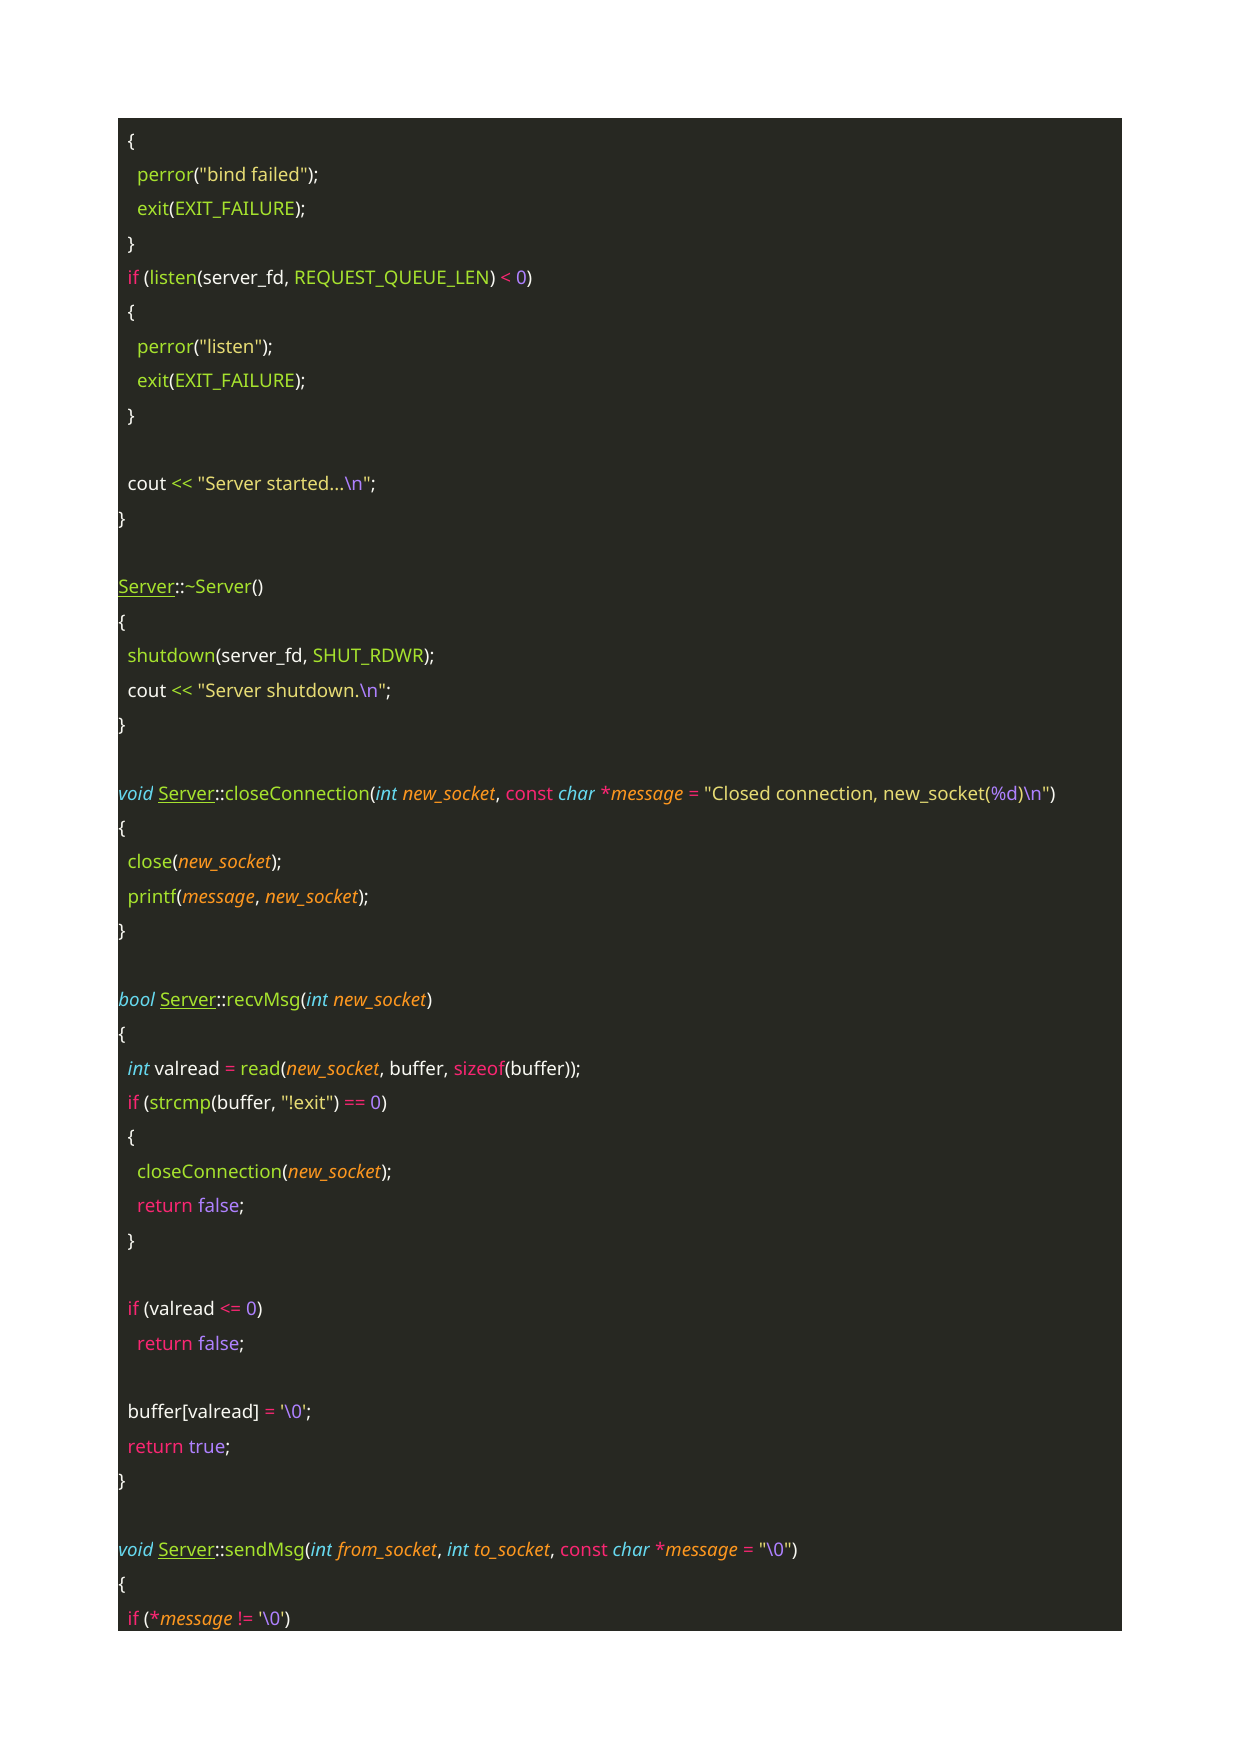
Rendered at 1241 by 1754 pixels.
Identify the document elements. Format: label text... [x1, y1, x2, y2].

text perror("listen"); [118, 324, 1122, 359]
text int valread = read(new_socket, buffer, sizeof(buffer)); [118, 1046, 1122, 1081]
text { [118, 1115, 1122, 1149]
text { [118, 1562, 1122, 1596]
text if (*message != '\0') [118, 1596, 1122, 1631]
text close(new_socket); [118, 840, 1122, 874]
text if (strcmp(buffer, "!exit") == 0) [118, 1081, 1122, 1115]
text cout << "Server started...\n"; [118, 462, 1122, 496]
text void Server::closeConnection(int new_socket, const char *message = "Closed connection, new_socket(%d)\n") [118, 771, 1122, 806]
text } [118, 393, 1122, 427]
text } [118, 496, 1122, 531]
text buffer[valread] = '\0'; [118, 1390, 1122, 1424]
text } [118, 1218, 1122, 1252]
text exit(EXIT_FAILURE); [118, 359, 1122, 393]
text return false; [118, 1321, 1122, 1356]
text { [118, 290, 1122, 324]
text closeConnection(new_socket); [118, 1149, 1122, 1184]
text { [118, 118, 1122, 152]
text return false; [118, 1184, 1122, 1218]
text } [118, 221, 1122, 256]
text if (valread <= 0) [118, 1287, 1122, 1321]
text shutdown(server_fd, SHUT_RDWR); [118, 634, 1122, 668]
text bool Server::recvMsg(int new_socket) [118, 977, 1122, 1012]
text perror("bind failed"); [118, 152, 1122, 187]
text cout << "Server shutdown.\n"; [118, 668, 1122, 702]
text } [118, 1459, 1122, 1493]
text exit(EXIT_FAILURE); [118, 187, 1122, 221]
text void Server::sendMsg(int from_socket, int to_socket, const char *message = "\0") [118, 1527, 1122, 1562]
text { [118, 599, 1122, 634]
text Server::~Server() [118, 565, 1122, 599]
text return true; [118, 1424, 1122, 1459]
text { [118, 806, 1122, 840]
text { [118, 1012, 1122, 1046]
text } [118, 909, 1122, 943]
text } [118, 702, 1122, 737]
text printf(message, new_socket); [118, 874, 1122, 909]
text if (listen(server_fd, REQUEST_QUEUE_LEN) < 0) [118, 256, 1122, 290]
